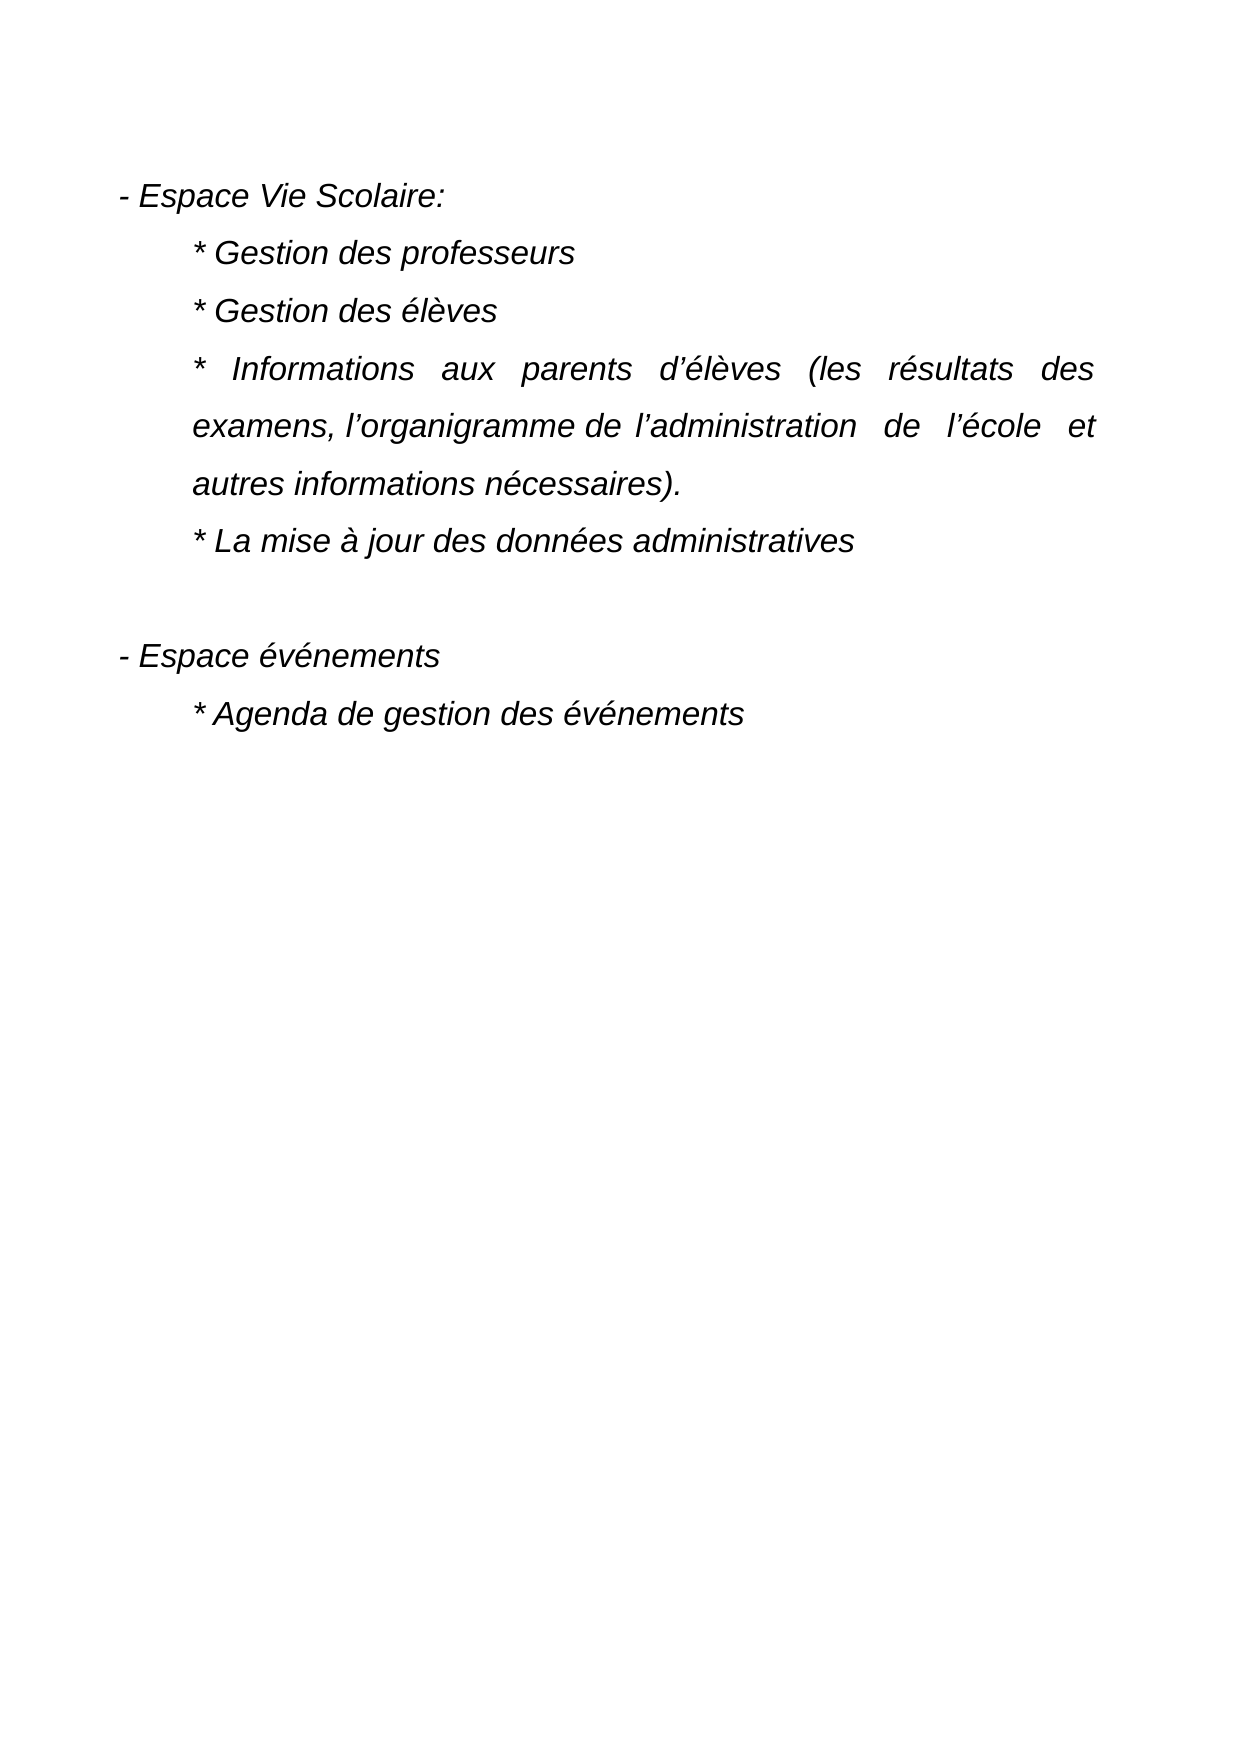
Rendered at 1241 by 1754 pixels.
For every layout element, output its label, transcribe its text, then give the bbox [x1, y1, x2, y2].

text * Agenda de gestion des événements [118, 694, 1122, 733]
text * Informations aux parents d’élèves (les résultats des examens, l’organigramme de l’administration de l’école et autres informations nécessaires). [118, 348, 1122, 502]
text * Gestion des élèves [118, 291, 1122, 329]
text * Gestion des professeurs [118, 233, 1122, 272]
text - Espace événements [118, 637, 1122, 675]
text * La mise à jour des données administratives [118, 521, 1122, 560]
text - Espace Vie Scolaire: [118, 176, 1122, 214]
